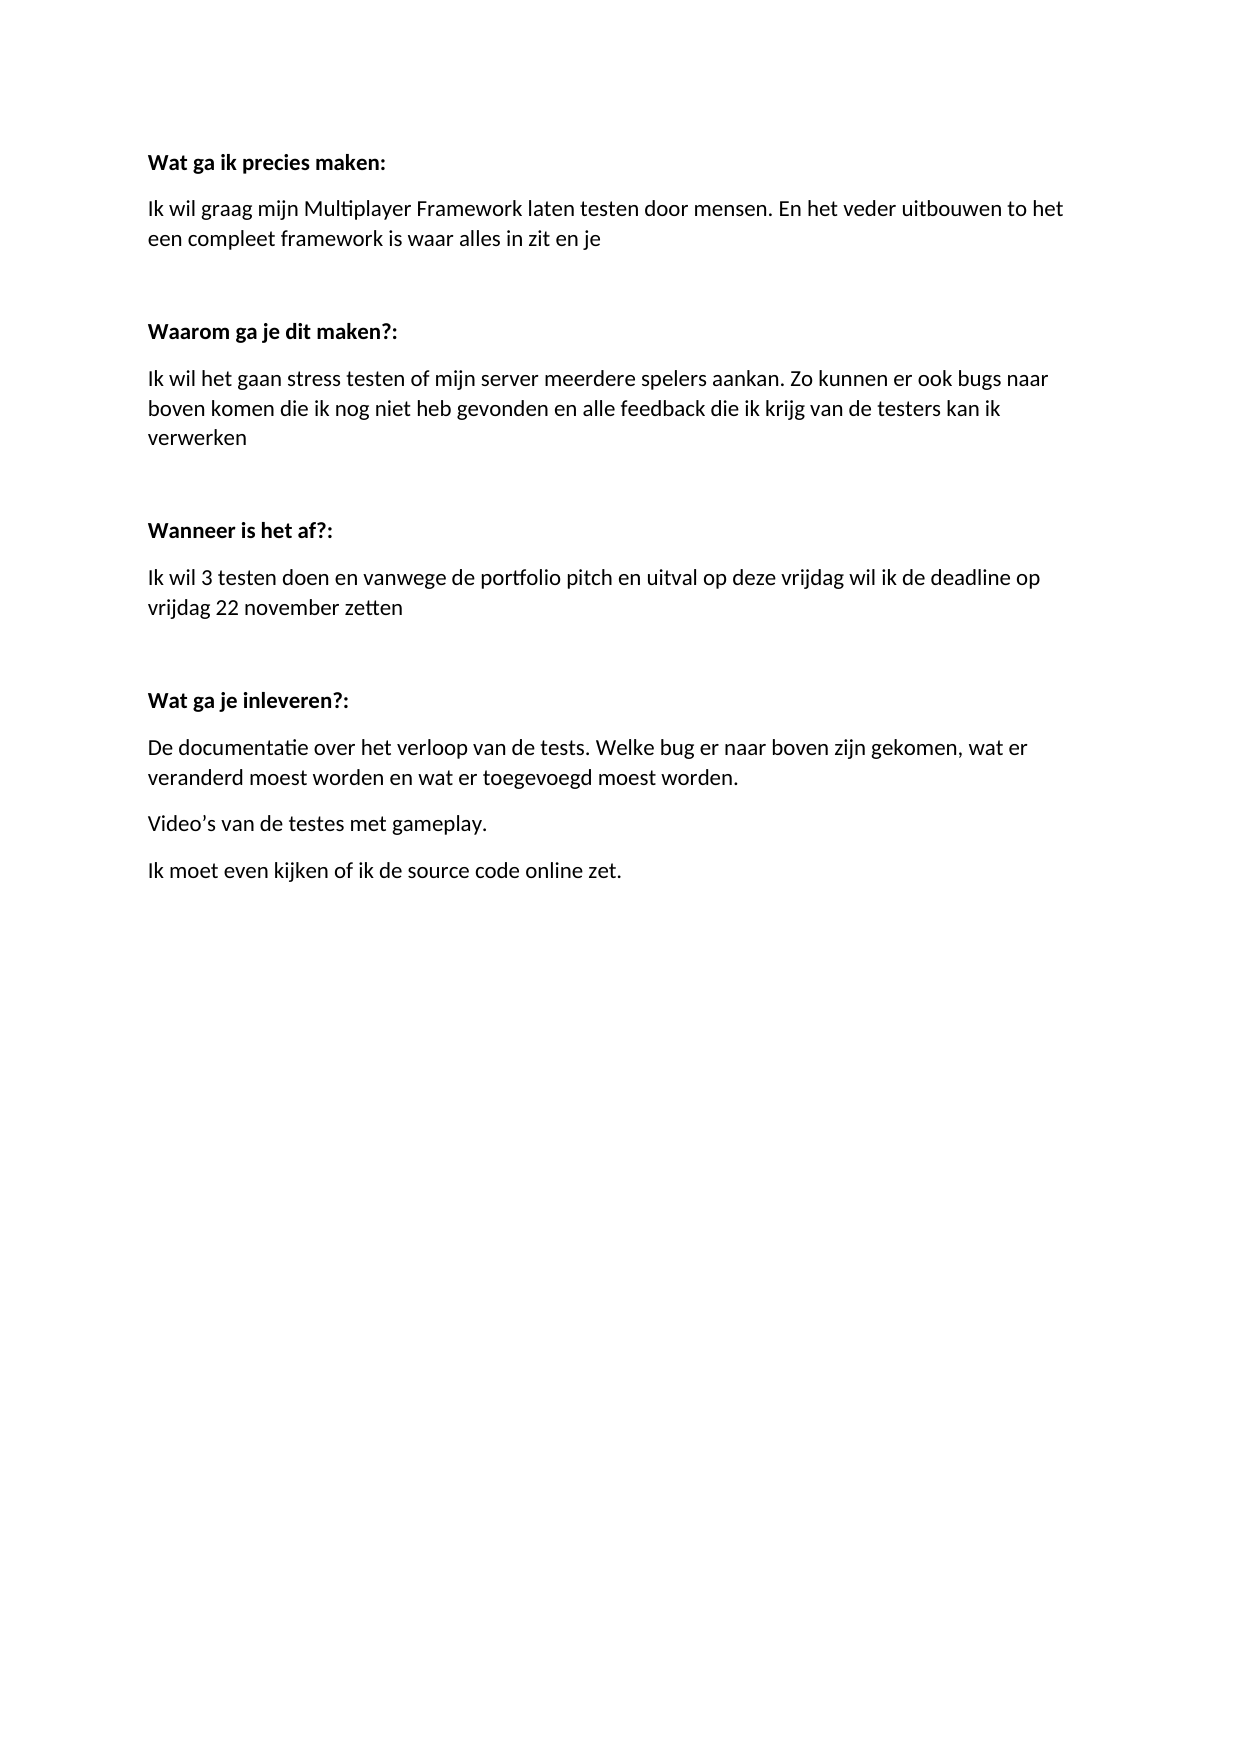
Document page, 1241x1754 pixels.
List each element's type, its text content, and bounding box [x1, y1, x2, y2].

text De documentatie over het verloop van de tests. Welke bug er naar boven zijn gekomen, wat er veranderd moest worden en wat er toegevoegd moest worden. [148, 733, 1093, 791]
text Ik wil het gaan stress testen of mijn server meerdere spelers aankan. Zo kunnen er ook bugs naar boven komen die ik nog niet heb gevonden en alle feedback die ik krijg van de testers kan ik verwerken [148, 364, 1093, 452]
text Wanneer is het af?: [148, 517, 1093, 545]
text Ik wil 3 testen doen en vanwege de portfolio pitch en uitval op deze vrijdag wil ik de deadline op vrijdag 22 november zetten [148, 563, 1093, 621]
text Ik wil graag mijn Multiplayer Framework laten testen door mensen. En het veder uitbouwen to het een compleet framework is waar alles in zit en je [148, 194, 1093, 252]
text Wat ga ik precies maken: [148, 148, 1093, 176]
text Video’s van de testes met gameplay. [148, 809, 1093, 837]
text Wat ga je inleveren?: [148, 686, 1093, 714]
text Ik moet even kijken of ik de source code online zet. [148, 856, 1093, 884]
text Waarom ga je dit maken?: [148, 317, 1093, 345]
